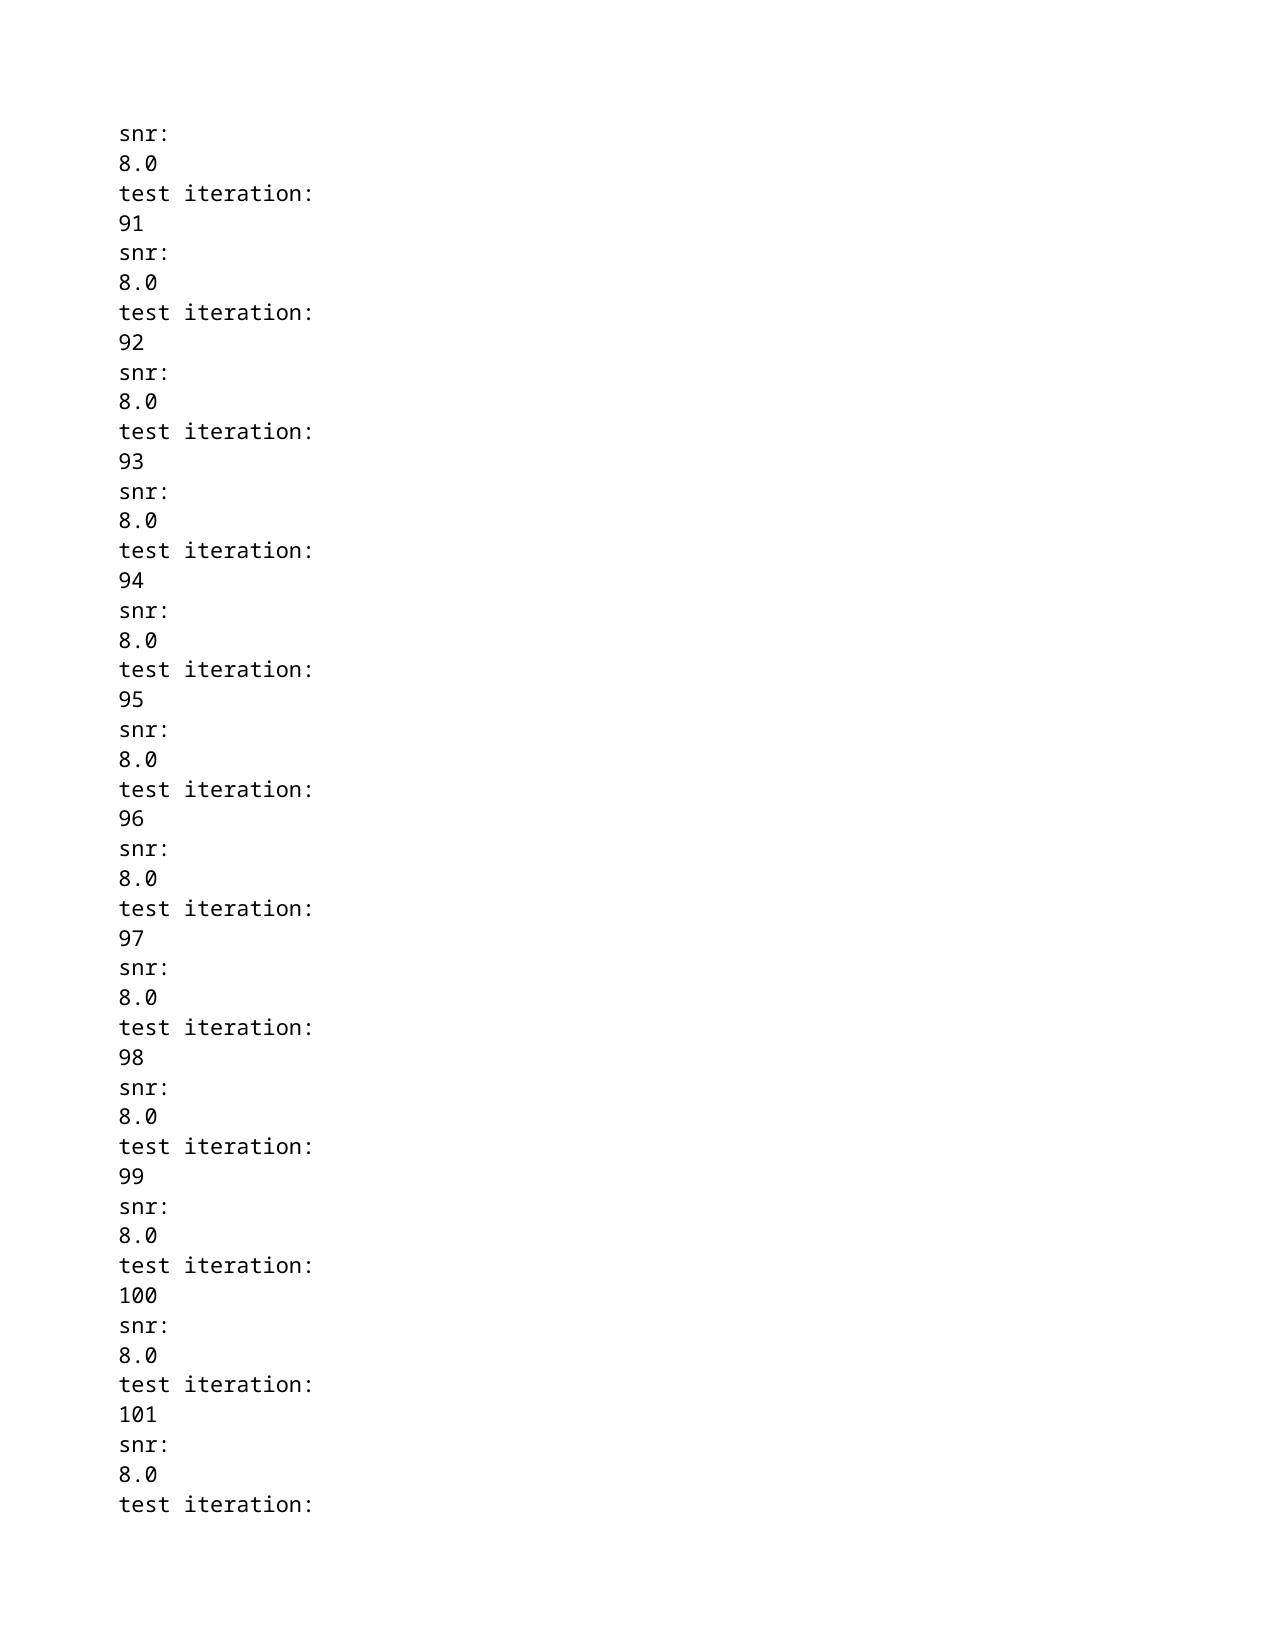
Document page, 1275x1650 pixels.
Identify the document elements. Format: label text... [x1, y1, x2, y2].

text 92 [118, 327, 1157, 356]
text 95 [118, 684, 1157, 714]
text 98 [118, 1042, 1157, 1071]
text snr: [118, 1071, 1157, 1101]
text test iteration: [118, 416, 1157, 446]
text test iteration: [118, 654, 1157, 684]
text snr: [118, 1310, 1157, 1339]
text 99 [118, 1161, 1157, 1191]
text 8.0 [118, 624, 1157, 654]
text 93 [118, 446, 1157, 476]
text test iteration: [118, 535, 1157, 565]
text 8.0 [118, 1101, 1157, 1131]
text snr: [118, 595, 1157, 624]
text 8.0 [118, 982, 1157, 1012]
text 8.0 [118, 744, 1157, 773]
text 8.0 [118, 1339, 1157, 1369]
text snr: [118, 476, 1157, 505]
text test iteration: [118, 893, 1157, 922]
text test iteration: [118, 1012, 1157, 1042]
text 100 [118, 1280, 1157, 1310]
text snr: [118, 833, 1157, 863]
text snr: [118, 1191, 1157, 1220]
text snr: [118, 952, 1157, 982]
text test iteration: [118, 773, 1157, 803]
text 101 [118, 1399, 1157, 1429]
text 94 [118, 565, 1157, 595]
text 8.0 [118, 863, 1157, 893]
text 8.0 [118, 148, 1157, 178]
text snr: [118, 1429, 1157, 1459]
text 8.0 [118, 267, 1157, 297]
text snr: [118, 356, 1157, 386]
text snr: [118, 118, 1157, 148]
text test iteration: [118, 1488, 1157, 1518]
text 96 [118, 803, 1157, 833]
text snr: [118, 237, 1157, 267]
text 8.0 [118, 505, 1157, 535]
text test iteration: [118, 1369, 1157, 1399]
text snr: [118, 714, 1157, 744]
text 8.0 [118, 386, 1157, 416]
text test iteration: [118, 1131, 1157, 1161]
text test iteration: [118, 1250, 1157, 1280]
text test iteration: [118, 297, 1157, 327]
text 91 [118, 207, 1157, 237]
text 97 [118, 922, 1157, 952]
text test iteration: [118, 178, 1157, 207]
text 8.0 [118, 1459, 1157, 1488]
text 8.0 [118, 1220, 1157, 1250]
